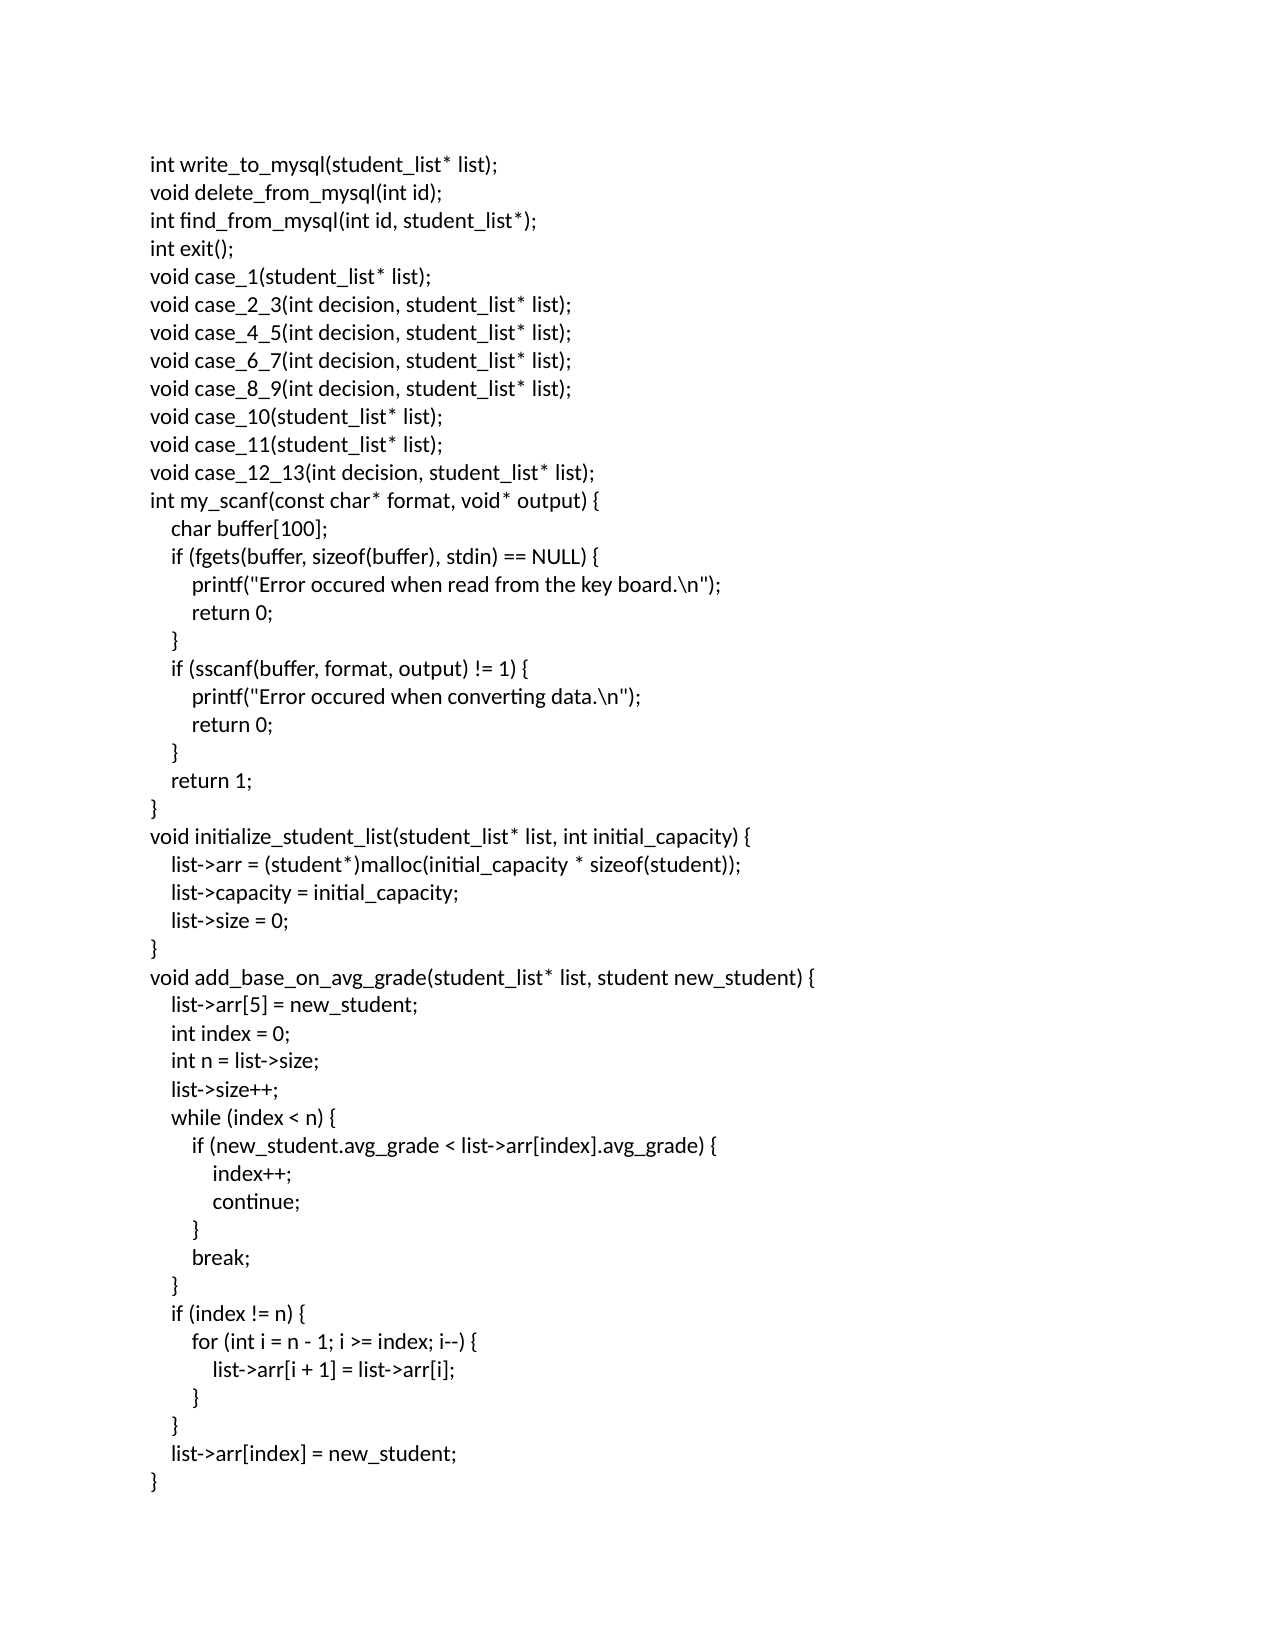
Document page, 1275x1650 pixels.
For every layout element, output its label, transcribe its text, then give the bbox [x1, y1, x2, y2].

text list->arr[index] = new_student; [150, 1439, 1125, 1467]
text void case_1(student_list* list); [150, 262, 1125, 290]
text printf("Error occured when converting data.\n"); [150, 682, 1125, 710]
text list->size++; [150, 1075, 1125, 1103]
text void case_11(student_list* list); [150, 430, 1125, 458]
text void add_base_on_avg_grade(student_list* list, student new_student) { [150, 963, 1125, 991]
text void case_2_3(int decision, student_list* list); [150, 290, 1125, 318]
text list->arr[i + 1] = list->arr[i]; [150, 1355, 1125, 1383]
text printf("Error occured when read from the key board.\n"); [150, 570, 1125, 598]
text void case_6_7(int decision, student_list* list); [150, 346, 1125, 374]
text int write_to_mysql(student_list* list); [150, 150, 1125, 178]
text if (sscanf(buffer, format, output) != 1) { [150, 654, 1125, 682]
text for (int i = n - 1; i >= index; i--) { [150, 1327, 1125, 1355]
text void case_8_9(int decision, student_list* list); [150, 374, 1125, 402]
text continue; [150, 1187, 1125, 1215]
text } [150, 626, 1125, 654]
text while (index < n) { [150, 1103, 1125, 1131]
text break; [150, 1243, 1125, 1271]
text index++; [150, 1159, 1125, 1187]
text } [150, 1411, 1125, 1439]
text } [150, 1215, 1125, 1243]
text if (index != n) { [150, 1299, 1125, 1327]
text int my_scanf(const char* format, void* output) { [150, 486, 1125, 514]
text void case_12_13(int decision, student_list* list); [150, 458, 1125, 486]
text void case_4_5(int decision, student_list* list); [150, 318, 1125, 346]
text void initialize_student_list(student_list* list, int initial_capacity) { [150, 822, 1125, 851]
text } [150, 738, 1125, 766]
text void delete_from_mysql(int id); [150, 178, 1125, 206]
text } [150, 1467, 1125, 1495]
text } [150, 794, 1125, 822]
text } [150, 1271, 1125, 1299]
text if (new_student.avg_grade < list->arr[index].avg_grade) { [150, 1131, 1125, 1159]
text } [150, 1383, 1125, 1411]
text void case_10(student_list* list); [150, 402, 1125, 430]
text list->capacity = initial_capacity; [150, 878, 1125, 907]
text int n = list->size; [150, 1047, 1125, 1075]
text list->size = 0; [150, 907, 1125, 934]
text return 0; [150, 710, 1125, 738]
text list->arr[5] = new_student; [150, 991, 1125, 1019]
text if (fgets(buffer, sizeof(buffer), stdin) == NULL) { [150, 542, 1125, 570]
text return 0; [150, 598, 1125, 626]
text int index = 0; [150, 1019, 1125, 1047]
text int find_from_mysql(int id, student_list*); [150, 206, 1125, 234]
text } [150, 934, 1125, 963]
text return 1; [150, 766, 1125, 794]
text int exit(); [150, 234, 1125, 262]
text char buffer[100]; [150, 514, 1125, 542]
text list->arr = (student*)malloc(initial_capacity * sizeof(student)); [150, 851, 1125, 878]
